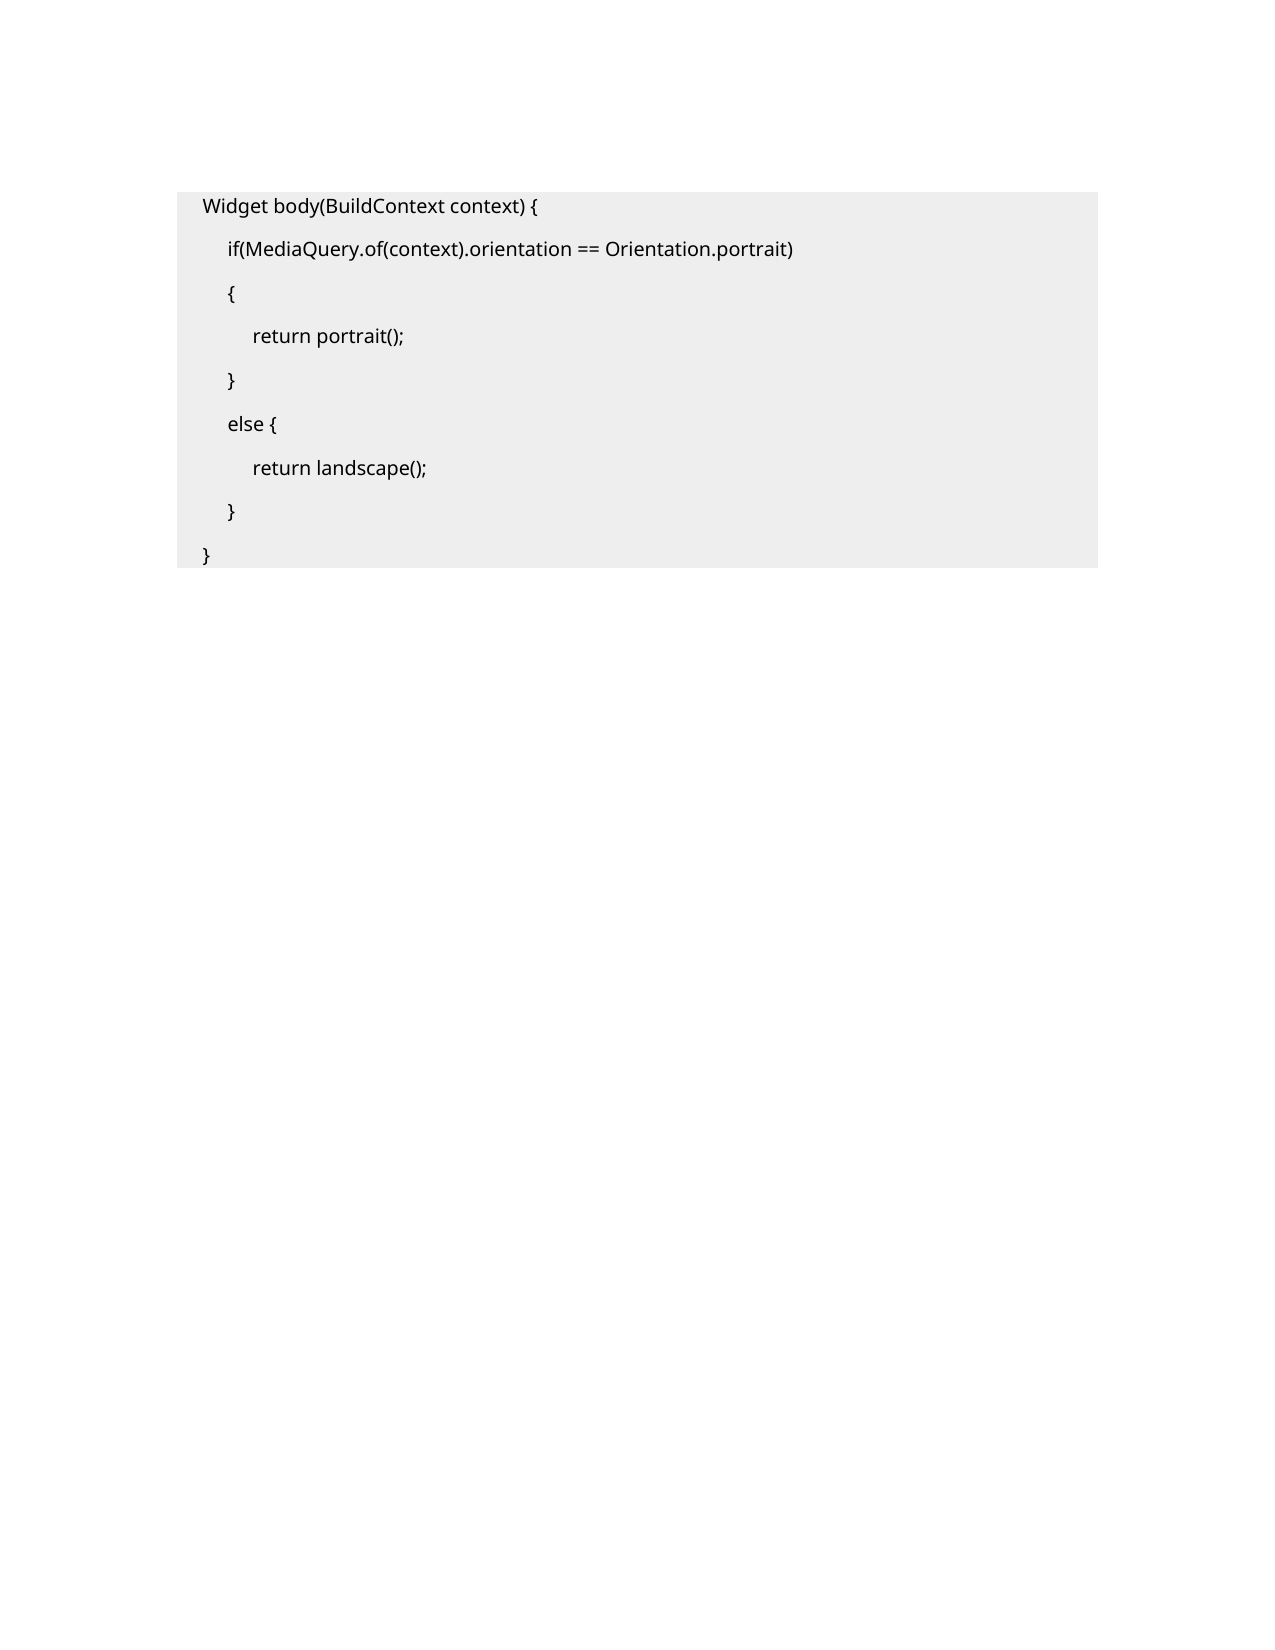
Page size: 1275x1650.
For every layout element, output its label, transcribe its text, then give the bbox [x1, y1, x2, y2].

text if(MediaQuery.of(context).orientation == Orientation.portrait) [177, 236, 1098, 263]
text { [177, 279, 1098, 307]
text } [177, 497, 1098, 525]
text return portrait(); [177, 323, 1098, 350]
text return landscape(); [177, 454, 1098, 481]
text Widget body(BuildContext context) { [177, 192, 1098, 219]
text } [177, 367, 1098, 394]
text } [177, 541, 1098, 568]
text else { [177, 410, 1098, 437]
